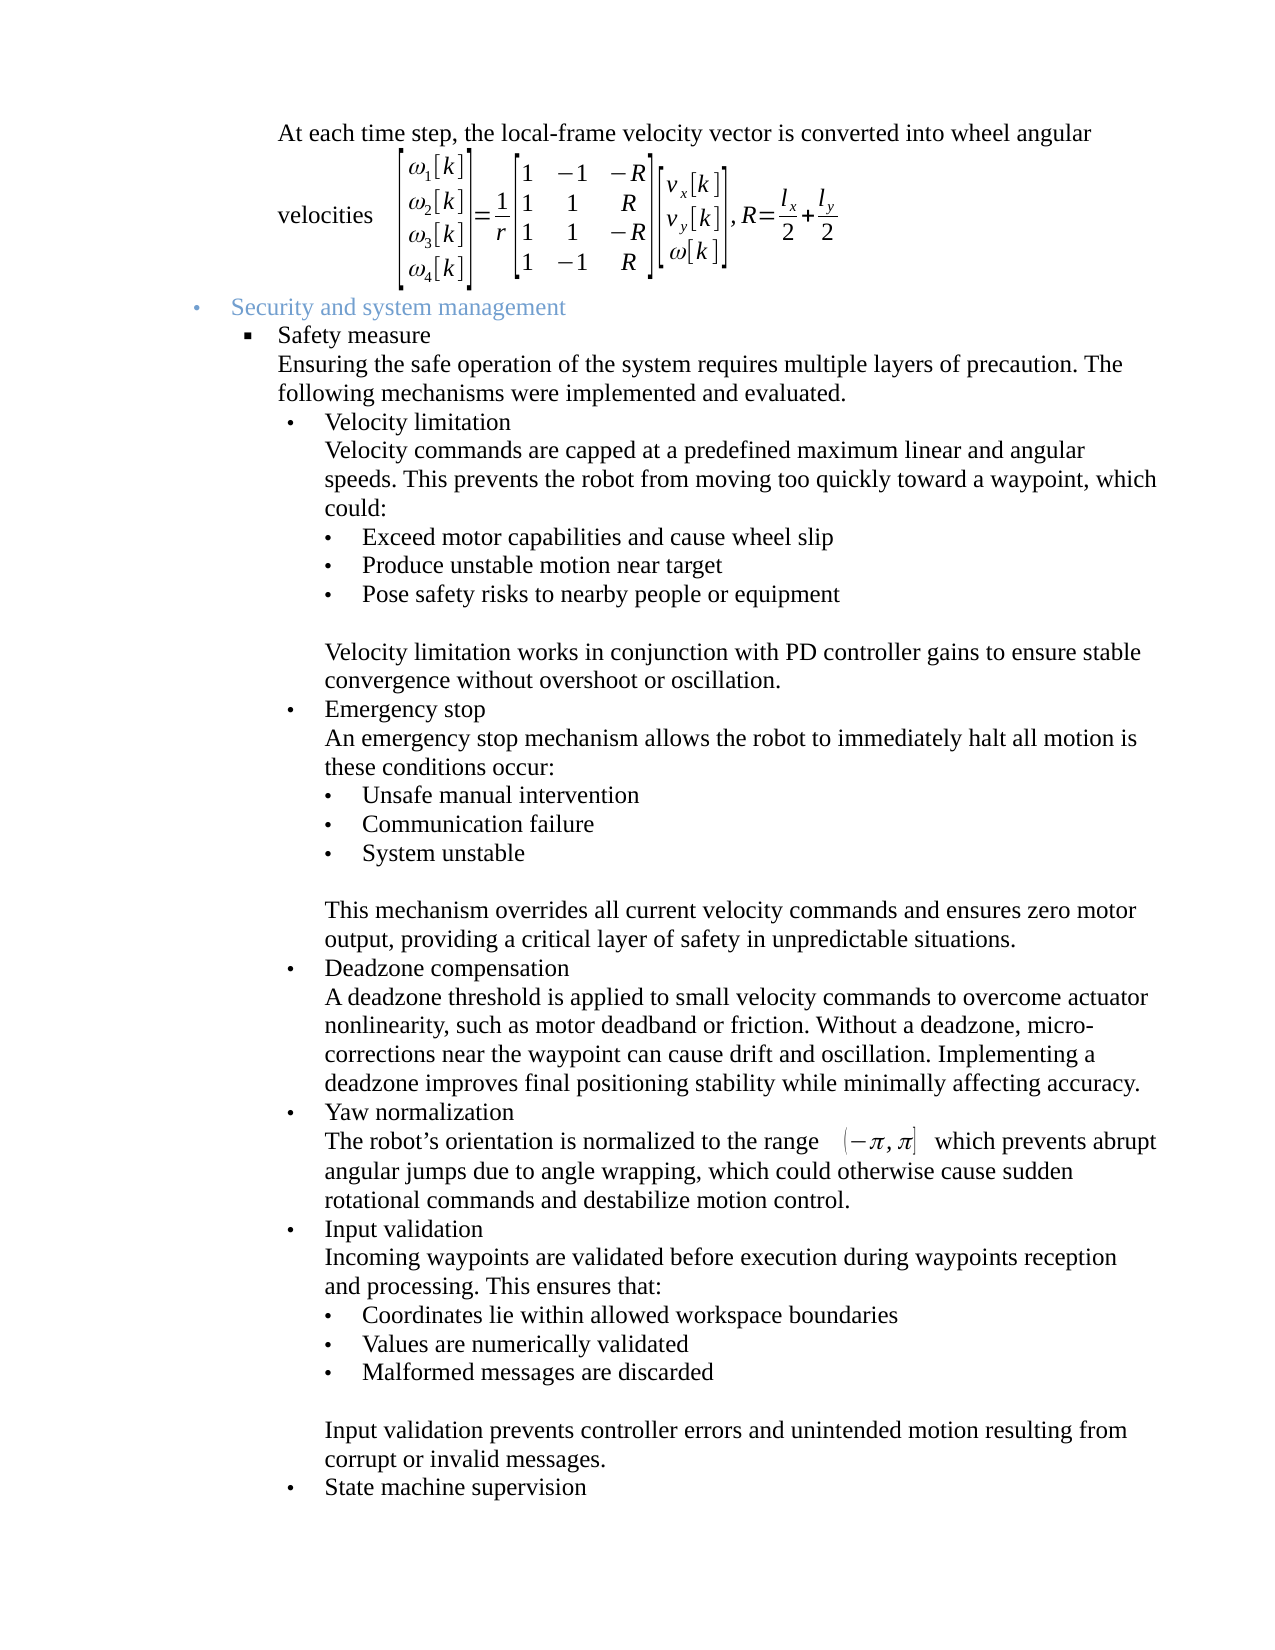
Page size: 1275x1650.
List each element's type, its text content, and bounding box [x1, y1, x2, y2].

list Pose safety risks to nearby people or equipment [324, 579, 1157, 608]
list System unstable [324, 838, 1157, 867]
list Yaw normalization [287, 1097, 1157, 1126]
list Exceed motor capabilities and cause wheel slip [324, 522, 1157, 551]
list Deadzone compensation [287, 953, 1157, 982]
list Coordinates lie within allowed workspace boundaries [324, 1300, 1157, 1329]
list Communication failure [324, 809, 1157, 838]
list State machine supervision [287, 1472, 1157, 1501]
list Malformed messages are discarded [324, 1357, 1157, 1386]
list Input validation [287, 1214, 1157, 1242]
text At each time step, the local-frame velocity vector is converted into wheel angular velocities [240, 118, 1157, 292]
text An emergency stop mechanism allows the robot to immediately halt all motion is these conditions occur: [287, 723, 1157, 781]
text convergence without overshoot or oscillation. [324, 666, 1157, 694]
list Produce unstable motion near target [324, 551, 1157, 579]
text Velocity commands are capped at a predefined maximum linear and angular speeds. This prevents the robot from moving too quickly toward a waypoint, which could: [287, 436, 1157, 522]
list Velocity limitation [287, 407, 1157, 436]
list Safety measure [240, 321, 1157, 349]
text This mechanism overrides all current velocity commands and ensures zero motor output, providing a critical layer of safety in unpredictable situations. [324, 896, 1157, 953]
list Unsafe manual intervention [324, 781, 1157, 809]
list Values are numerically validated [324, 1329, 1157, 1357]
list Emergency stop [287, 694, 1157, 723]
text A deadzone threshold is applied to small velocity commands to overcome actuator nonlinearity, such as motor deadband or friction. Without a deadzone, micro-corrections near the waypoint can cause drift and oscillation. Implementing a deadzone improves final positioning stability while minimally affecting accuracy. [287, 982, 1157, 1097]
text Incoming waypoints are validated before execution during waypoints reception and processing. This ensures that: [287, 1242, 1157, 1300]
text The robot’s orientation is normalized to the range which prevents abrupt angular jumps due to angle wrapping, which could otherwise cause sudden rotational commands and destabilize motion control. [287, 1126, 1157, 1214]
text Input validation prevents controller errors and unintended motion resulting from corrupt or invalid messages. [324, 1415, 1157, 1472]
text Ensuring the safe operation of the system requires multiple layers of precaution. The following mechanisms were implemented and evaluated. [240, 349, 1157, 407]
text Velocity limitation works in conjunction with PD controller gains to ensure stable [324, 637, 1157, 666]
list Security and system management [193, 292, 1157, 321]
